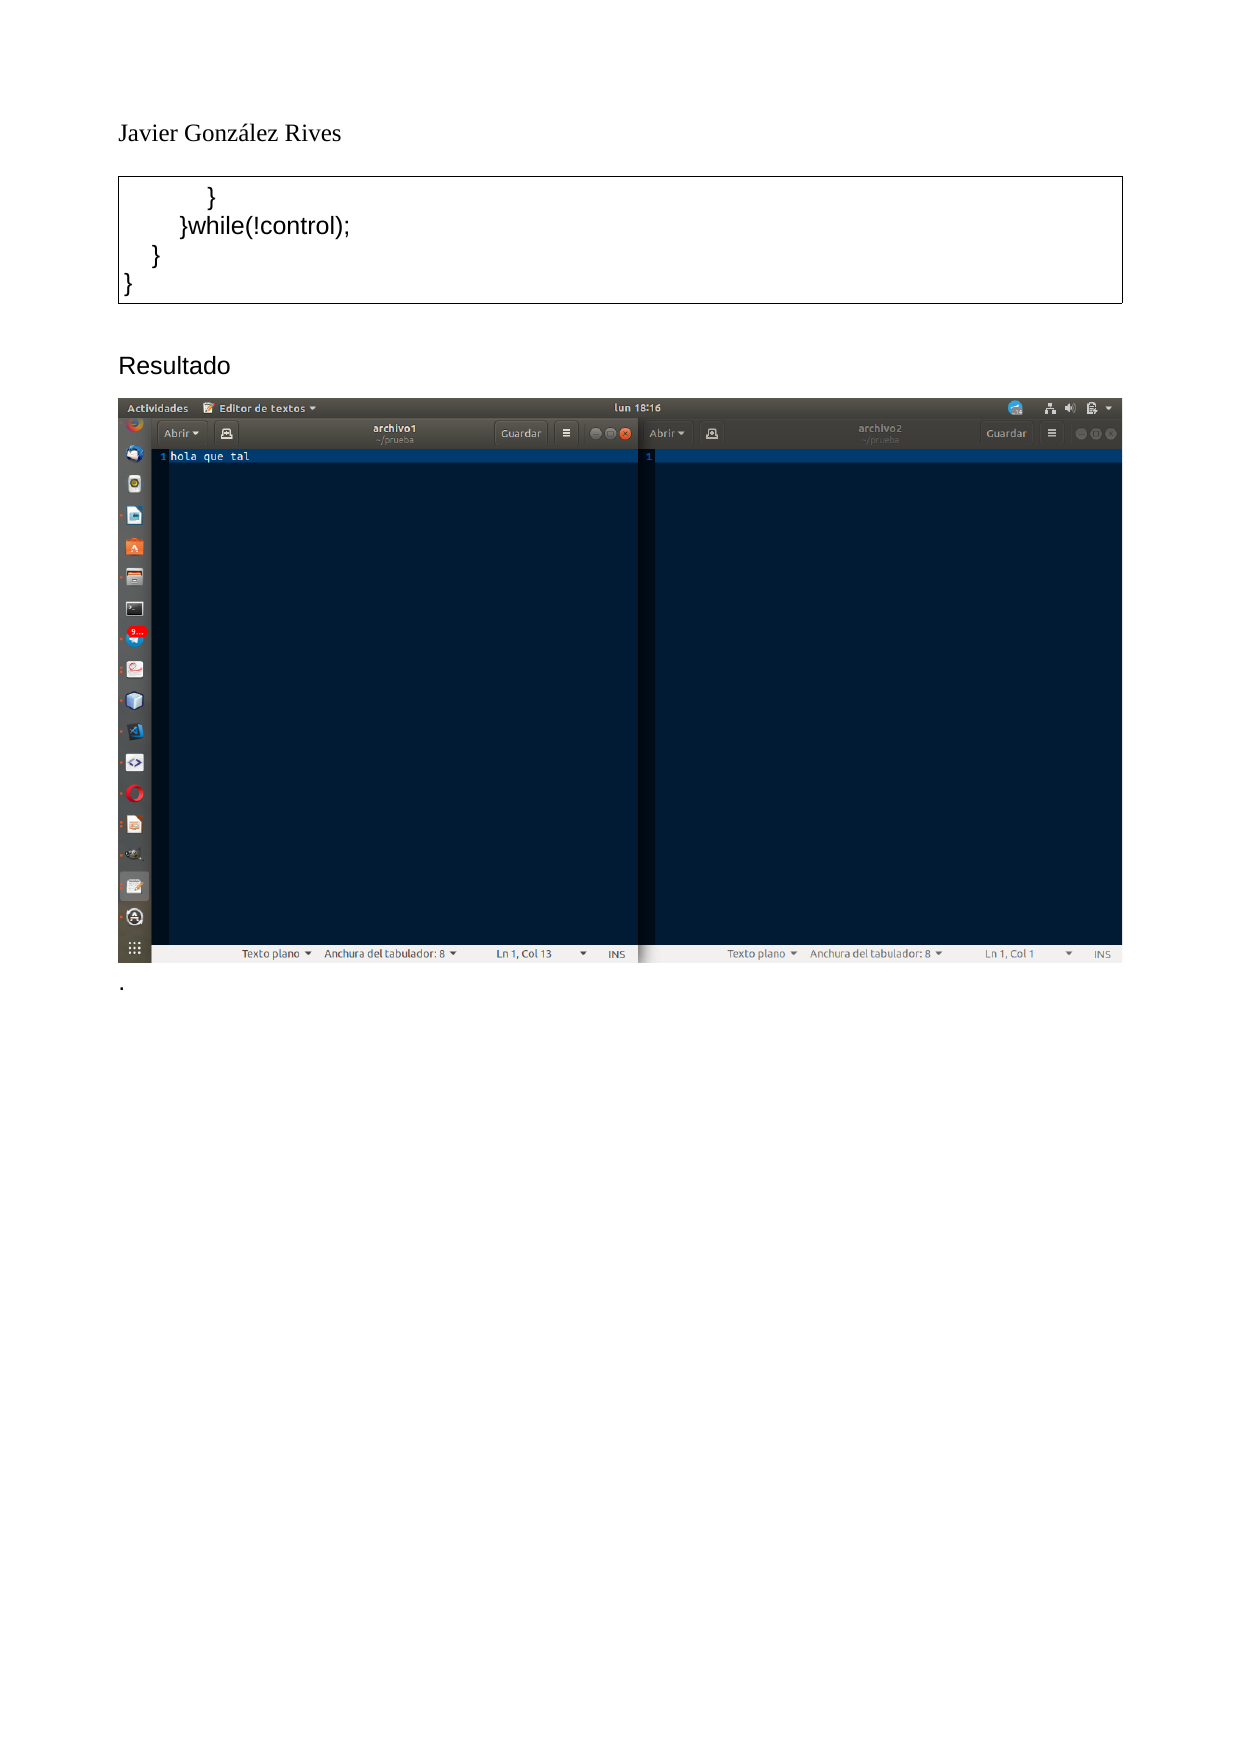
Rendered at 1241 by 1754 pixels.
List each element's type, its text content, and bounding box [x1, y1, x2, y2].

picture [118, 398, 1123, 963]
table_header } }while(!control); } } [119, 177, 1122, 303]
text Resultado [118, 351, 1122, 379]
text . [118, 963, 1122, 996]
